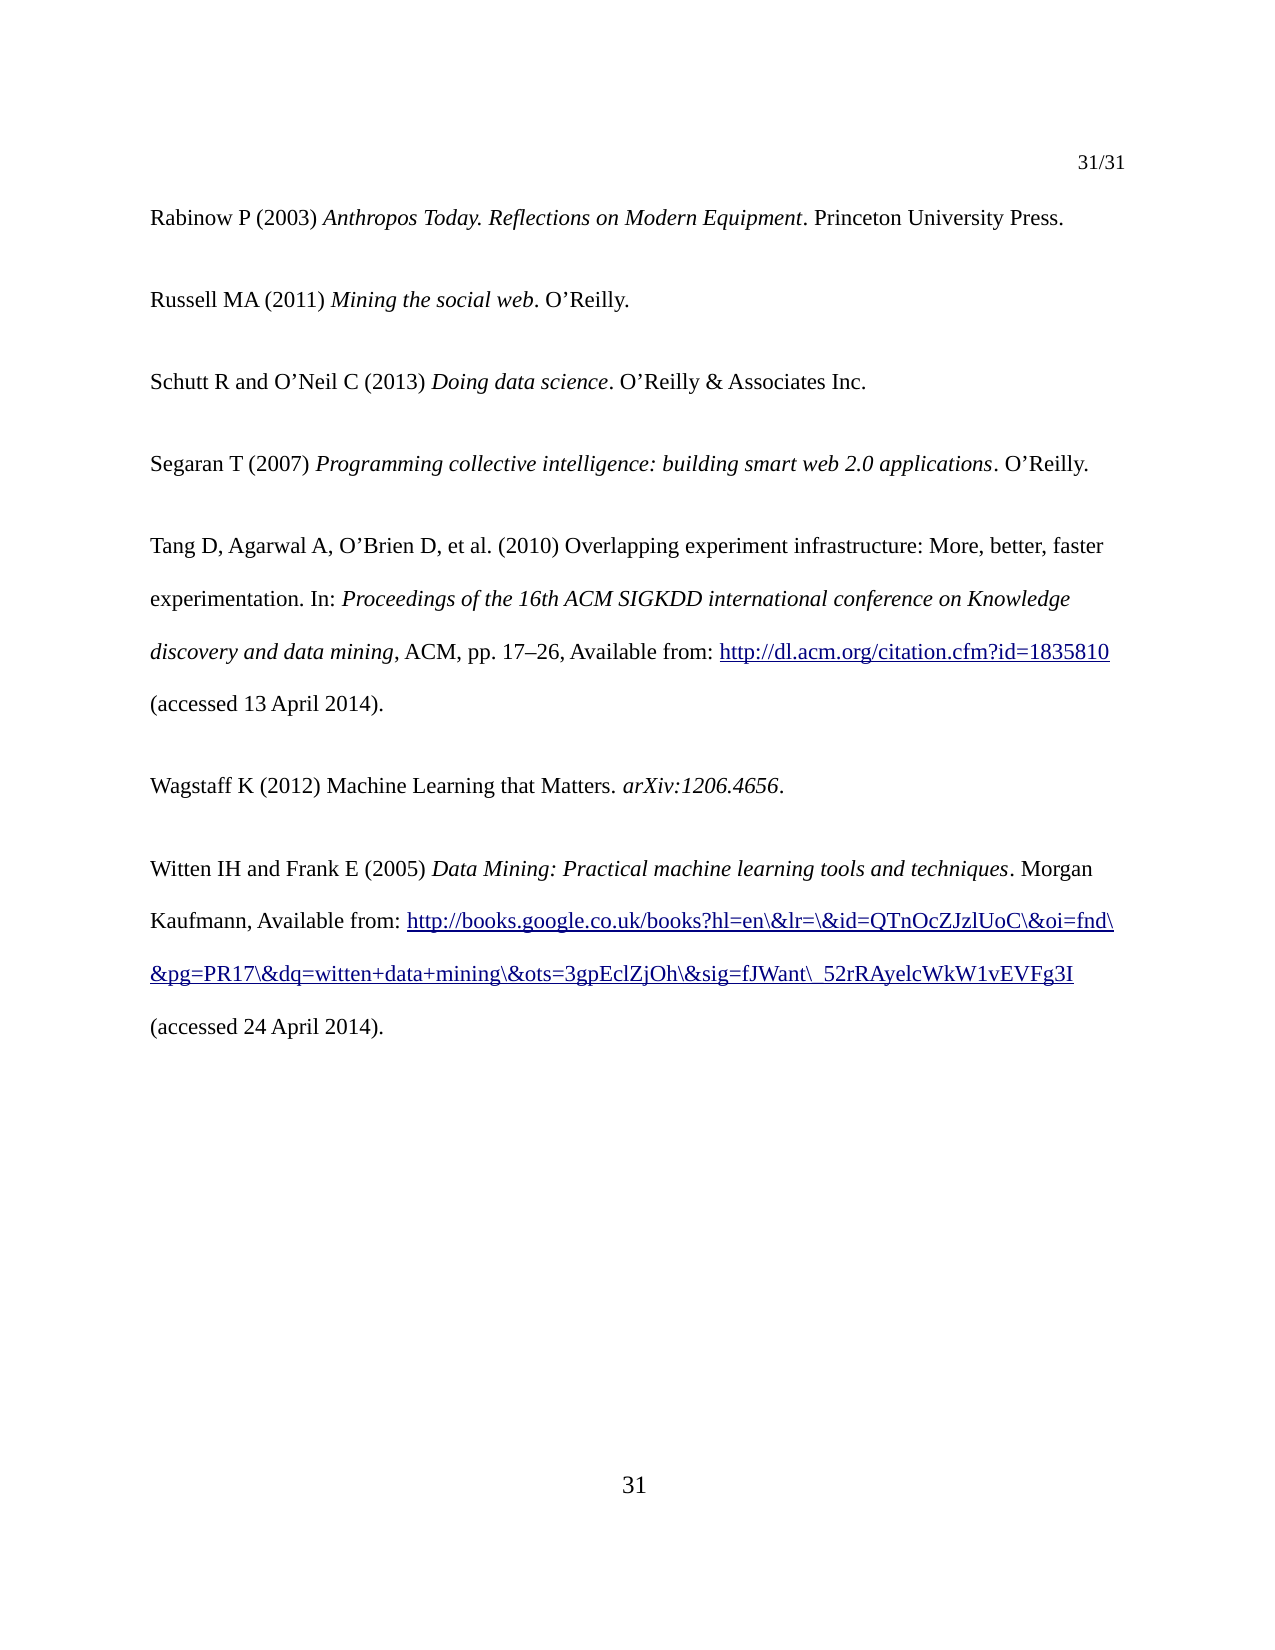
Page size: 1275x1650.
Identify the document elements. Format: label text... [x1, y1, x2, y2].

text Wagstaff K (2012) Machine Learning that Matters. arXiv:1206.4656. [150, 773, 1125, 799]
text Tang D, Agarwal A, O’Brien D, et al. (2010) Overlapping experiment infrastructure: More, better, faster experimentation. In: Proceedings of the 16th ACM SIGKDD international conference on Knowledge discovery and data mining, ACM, pp. 17–26, Available from: http://dl.acm.org/citation.cfm?id=1835810 (accessed 13 April 2014). [150, 532, 1125, 717]
text Segaran T (2007) Programming collective intelligence: building smart web 2.0 applications. O’Reilly. [150, 450, 1125, 476]
text Russell MA (2011) Mining the social web. O’Reilly. [150, 286, 1125, 312]
text Witten IH and Frank E (2005) Data Mining: Practical machine learning tools and techniques. Morgan Kaufmann, Available from: http://books.google.co.uk/books?hl=en\&lr=\&id=QTnOcZJzlUoC\&oi=fnd\&pg=PR17\&dq=witten+data+mining\&ots=3gpEclZjOh\&sig=fJWant\_52rRAyelcWkW1vEVFg3I (accessed 24 April 2014). [150, 855, 1125, 1039]
text Rabinow P (2003) Anthropos Today. Reflections on Modern Equipment. Princeton University Press. [150, 203, 1125, 230]
text Schutt R and O’Neil C (2013) Doing data science. O’Reilly & Associates Inc. [150, 368, 1125, 394]
